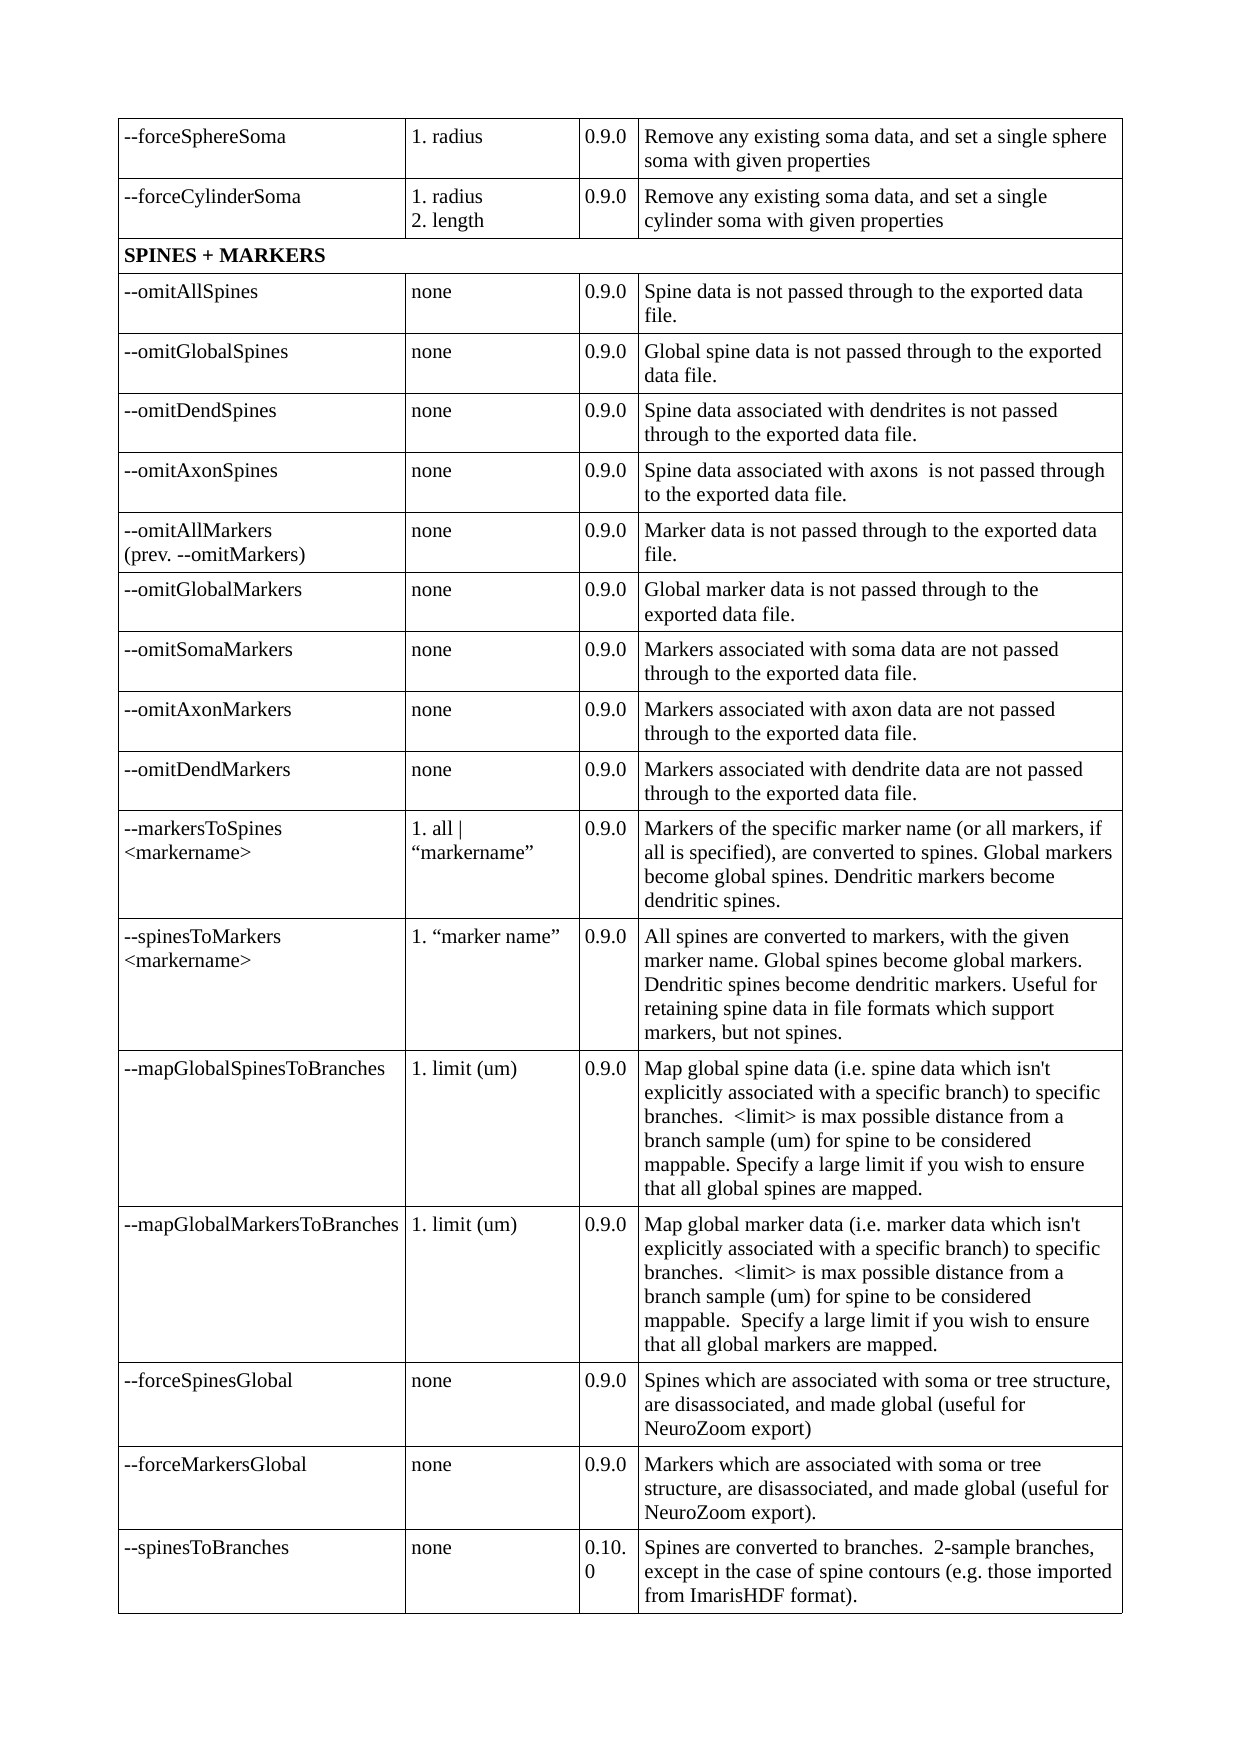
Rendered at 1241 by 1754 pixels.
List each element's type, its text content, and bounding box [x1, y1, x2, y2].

table_cell none [406, 692, 579, 751]
table_cell 0.10.0 [580, 1530, 638, 1613]
table_cell 0.9.0 [580, 919, 638, 1050]
table_cell --spinesToBranches [119, 1530, 405, 1613]
table_cell --omitAxonMarkers [119, 692, 405, 751]
table_cell 1. radius [406, 119, 579, 178]
table_cell --omitAllMarkers (prev. --omitMarkers) [119, 513, 405, 572]
table_cell Spine data associated with axons is not passed through to the exported data file. [639, 453, 1122, 512]
table_cell 1. radius 2. length [406, 179, 579, 237]
table_cell Map global marker data (i.e. marker data which isn't explicitly associated with a specific branch) to specific branches. <limit> is max possible distance from a branch sample (um) for spine to be considered mappable. Specify a large limit if you wish to ensure that all global markers are mapped. [639, 1207, 1122, 1362]
table_cell Markers associated with soma data are not passed through to the exported data file. [639, 632, 1122, 691]
table_cell 0.9.0 [580, 752, 638, 810]
table_cell --omitAllSpines [119, 274, 405, 333]
table_cell Markers which are associated with soma or tree structure, are disassociated, and made global (useful for NeuroZoom export). [639, 1447, 1122, 1529]
table_cell 0.9.0 [580, 573, 638, 631]
table_cell --omitDendMarkers [119, 752, 405, 810]
table_cell Map global spine data (i.e. spine data which isn't explicitly associated with a specific branch) to specific branches. <limit> is max possible distance from a branch sample (um) for spine to be considered mappable. Specify a large limit if you wish to ensure that all global spines are mapped. [639, 1051, 1122, 1206]
table_cell --forceSpinesGlobal [119, 1363, 405, 1446]
table_cell 1. “marker name” [406, 919, 579, 1050]
table_cell --omitGlobalSpines [119, 334, 405, 392]
table_cell 0.9.0 [580, 453, 638, 512]
table_cell Markers associated with dendrite data are not passed through to the exported data file. [639, 752, 1122, 810]
table_cell --mapGlobalMarkersToBranches [119, 1207, 405, 1362]
table_cell --markersToSpines <markername> [119, 811, 405, 918]
table_cell --forceSphereSoma [119, 119, 405, 178]
table_cell 0.9.0 [580, 274, 638, 333]
table_cell 1. all | “markername” [406, 811, 579, 918]
table_cell 1. limit (um) [406, 1051, 579, 1206]
table_cell none [406, 573, 579, 631]
table_cell none [406, 394, 579, 452]
table_cell Spines are converted to branches. 2-sample branches, except in the case of spine contours (e.g. those imported from ImarisHDF format). [639, 1530, 1122, 1613]
table_cell --forceMarkersGlobal [119, 1447, 405, 1529]
table_cell --omitAxonSpines [119, 453, 405, 512]
table_cell none [406, 632, 579, 691]
table_cell --forceCylinderSoma [119, 179, 405, 237]
table_cell 0.9.0 [580, 179, 638, 237]
table_cell SPINES + MARKERS [119, 239, 1122, 273]
table_cell --omitSomaMarkers [119, 632, 405, 691]
table_cell none [406, 334, 579, 392]
table_cell 0.9.0 [580, 632, 638, 691]
table_cell 0.9.0 [580, 1207, 638, 1362]
table_cell Spines which are associated with soma or tree structure, are disassociated, and made global (useful for NeuroZoom export) [639, 1363, 1122, 1446]
table_cell Spine data associated with dendrites is not passed through to the exported data file. [639, 394, 1122, 452]
table_cell All spines are converted to markers, with the given marker name. Global spines become global markers. Dendritic spines become dendritic markers. Useful for retaining spine data in file formats which support markers, but not spines. [639, 919, 1122, 1050]
table_cell 0.9.0 [580, 334, 638, 392]
table_cell Global marker data is not passed through to the exported data file. [639, 573, 1122, 631]
table_cell 0.9.0 [580, 692, 638, 751]
table_cell none [406, 1530, 579, 1613]
table_cell none [406, 752, 579, 810]
table_cell none [406, 453, 579, 512]
table_cell Global spine data is not passed through to the exported data file. [639, 334, 1122, 392]
table_cell Spine data is not passed through to the exported data file. [639, 274, 1122, 333]
table_cell none [406, 1447, 579, 1529]
table_cell 1. limit (um) [406, 1207, 579, 1362]
table_cell Markers associated with axon data are not passed through to the exported data file. [639, 692, 1122, 751]
table_cell Markers of the specific marker name (or all markers, if all is specified), are converted to spines. Global markers become global spines. Dendritic markers become dendritic spines. [639, 811, 1122, 918]
table_cell 0.9.0 [580, 513, 638, 572]
table_cell --spinesToMarkers <markername> [119, 919, 405, 1050]
table_cell none [406, 1363, 579, 1446]
table_cell --omitDendSpines [119, 394, 405, 452]
table_cell 0.9.0 [580, 1363, 638, 1446]
table_cell 0.9.0 [580, 119, 638, 178]
table_cell 0.9.0 [580, 394, 638, 452]
table_cell none [406, 274, 579, 333]
table_cell Remove any existing soma data, and set a single sphere soma with given properties [639, 119, 1122, 178]
table_cell Remove any existing soma data, and set a single cylinder soma with given properties [639, 179, 1122, 237]
table_cell 0.9.0 [580, 1447, 638, 1529]
table_cell none [406, 513, 579, 572]
table_cell 0.9.0 [580, 811, 638, 918]
table_cell Marker data is not passed through to the exported data file. [639, 513, 1122, 572]
table_cell 0.9.0 [580, 1051, 638, 1206]
table_cell --mapGlobalSpinesToBranches [119, 1051, 405, 1206]
table_cell --omitGlobalMarkers [119, 573, 405, 631]
